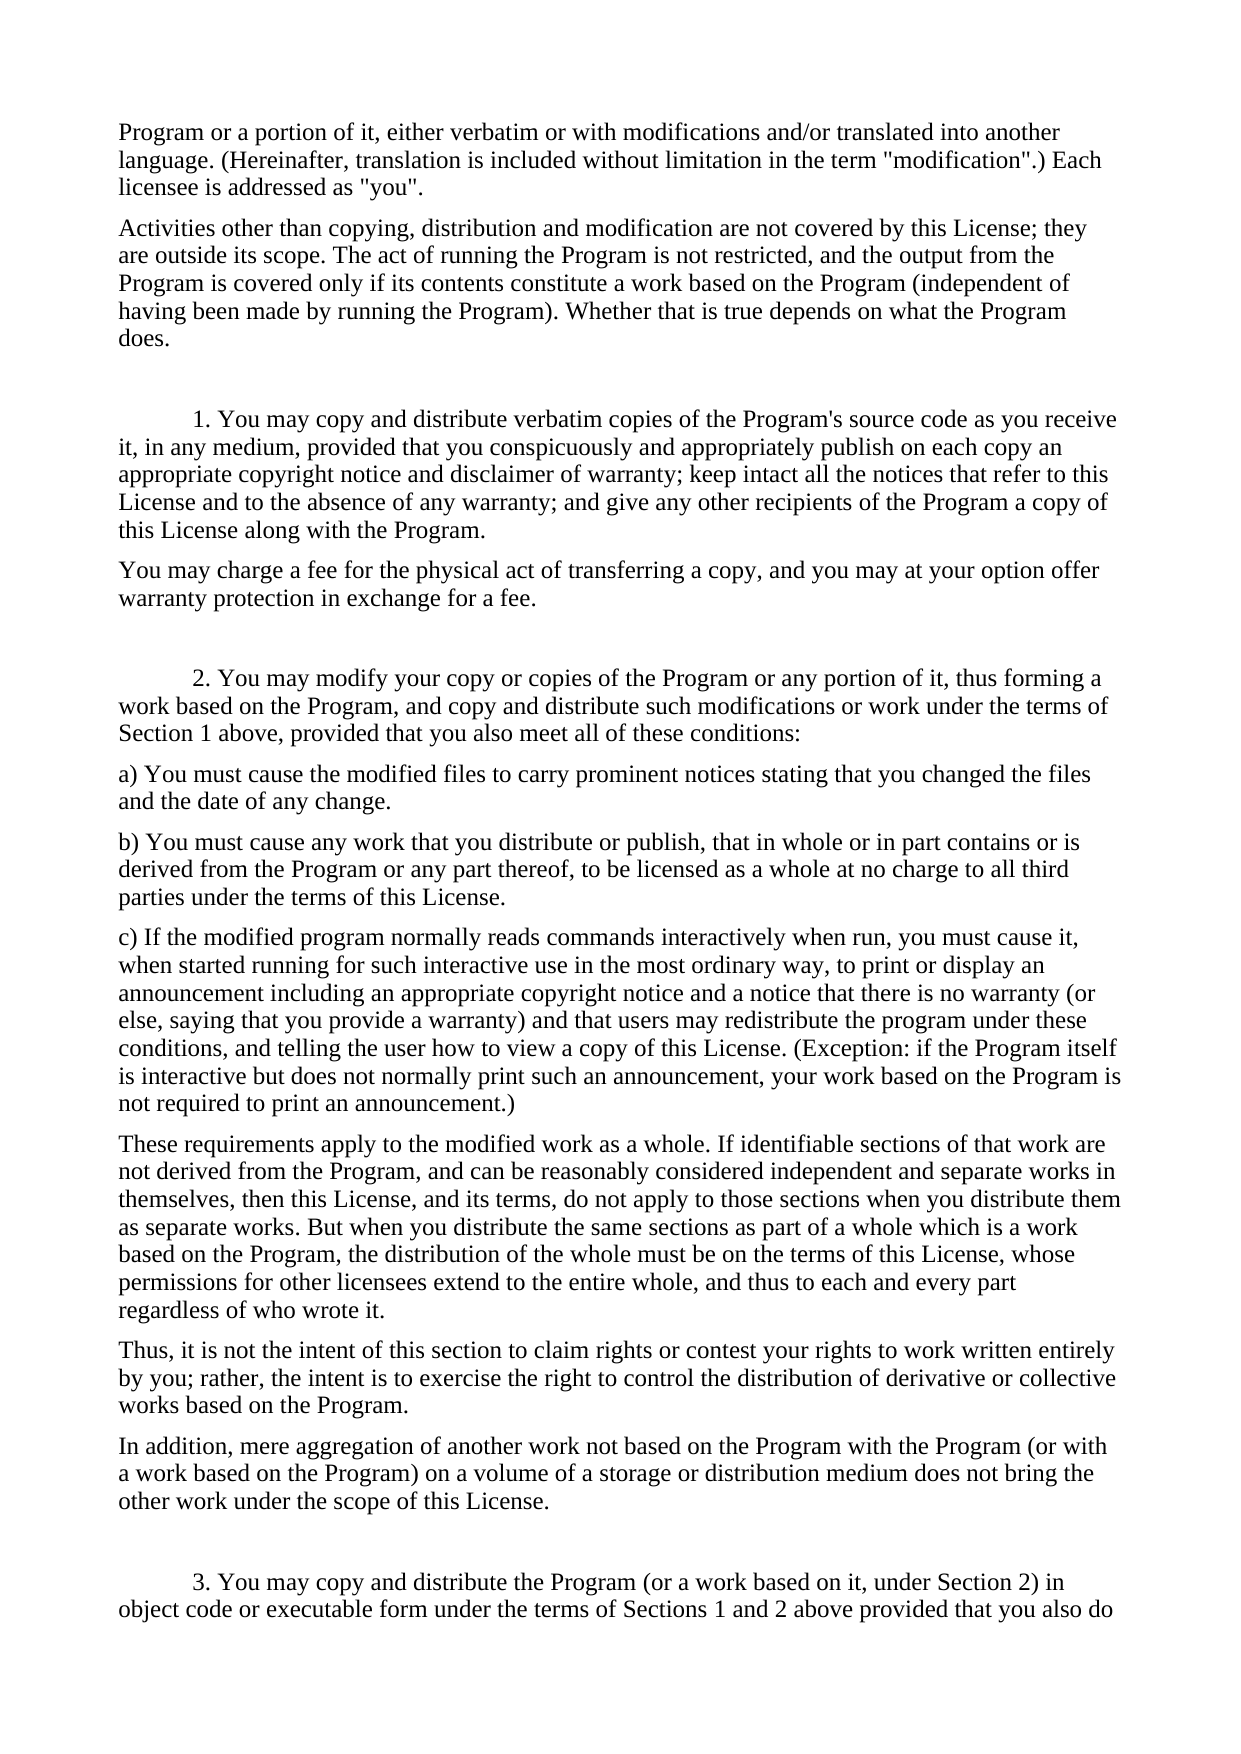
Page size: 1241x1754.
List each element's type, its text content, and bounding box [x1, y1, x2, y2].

text Program or a portion of it, either verbatim or with modifications and/or translated into another language. (Hereinafter, translation is included without limitation in the term "modification".) Each licensee is addressed as "you". [118, 118, 1122, 201]
text a) You must cause the modified files to carry prominent notices stating that you changed the files and the date of any change. [118, 760, 1122, 815]
text You may charge a fee for the physical act of transferring a copy, and you may at your option offer warranty protection in exchange for a fee. [118, 556, 1122, 611]
text c) If the modified program normally reads commands interactively when run, you must cause it, when started running for such interactive use in the most ordinary way, to print or display an announcement including an appropriate copyright notice and a notice that there is no warranty (or else, saying that you provide a warranty) and that users may redistribute the program under these conditions, and telling the user how to view a copy of this License. (Exception: if the Program itself is interactive but does not normally print such an announcement, your work based on the Program is not required to print an announcement.) [118, 923, 1122, 1117]
text These requirements apply to the modified work as a whole. If identifiable sections of that work are not derived from the Program, and can be reasonably considered independent and separate works in themselves, then this License, and its terms, do not apply to those sections when you distribute them as separate works. But when you distribute the same sections as part of a whole which is a work based on the Program, the distribution of the whole must be on the terms of this License, whose permissions for other licensees extend to the entire whole, and thus to each and every part regardless of who wrote it. [118, 1130, 1122, 1324]
text In addition, mere aggregation of another work not based on the Program with the Program (or with a work based on the Program) on a volume of a storage or distribution medium does not bring the other work under the scope of this License. [118, 1432, 1122, 1515]
text 3. You may copy and distribute the Program (or a work based on it, under Section 2) in object code or executable form under the terms of Sections 1 and 2 above provided that you also do [118, 1568, 1122, 1623]
text Thus, it is not the intent of this section to claim rights or contest your rights to work written entirely by you; rather, the intent is to exercise the right to control the distribution of derivative or collective works based on the Program. [118, 1336, 1122, 1419]
text 1. You may copy and distribute verbatim copies of the Program's source code as you receive it, in any medium, provided that you conspicuously and appropriately publish on each copy an appropriate copyright notice and disclaimer of warranty; keep intact all the notices that refer to this License and to the absence of any warranty; and give any other recipients of the Program a copy of this License along with the Program. [118, 405, 1122, 543]
text 2. You may modify your copy or copies of the Program or any portion of it, thus forming a work based on the Program, and copy and distribute such modifications or work under the terms of Section 1 above, provided that you also meet all of these conditions: [118, 664, 1122, 747]
text Activities other than copying, distribution and modification are not covered by this License; they are outside its scope. The act of running the Program is not restricted, and the output from the Program is covered only if its contents constitute a work based on the Program (independent of having been made by running the Program). Whether that is true depends on what the Program does. [118, 214, 1122, 352]
text b) You must cause any work that you distribute or publish, that in whole or in part contains or is derived from the Program or any part thereof, to be licensed as a whole at no charge to all third parties under the terms of this License. [118, 828, 1122, 911]
